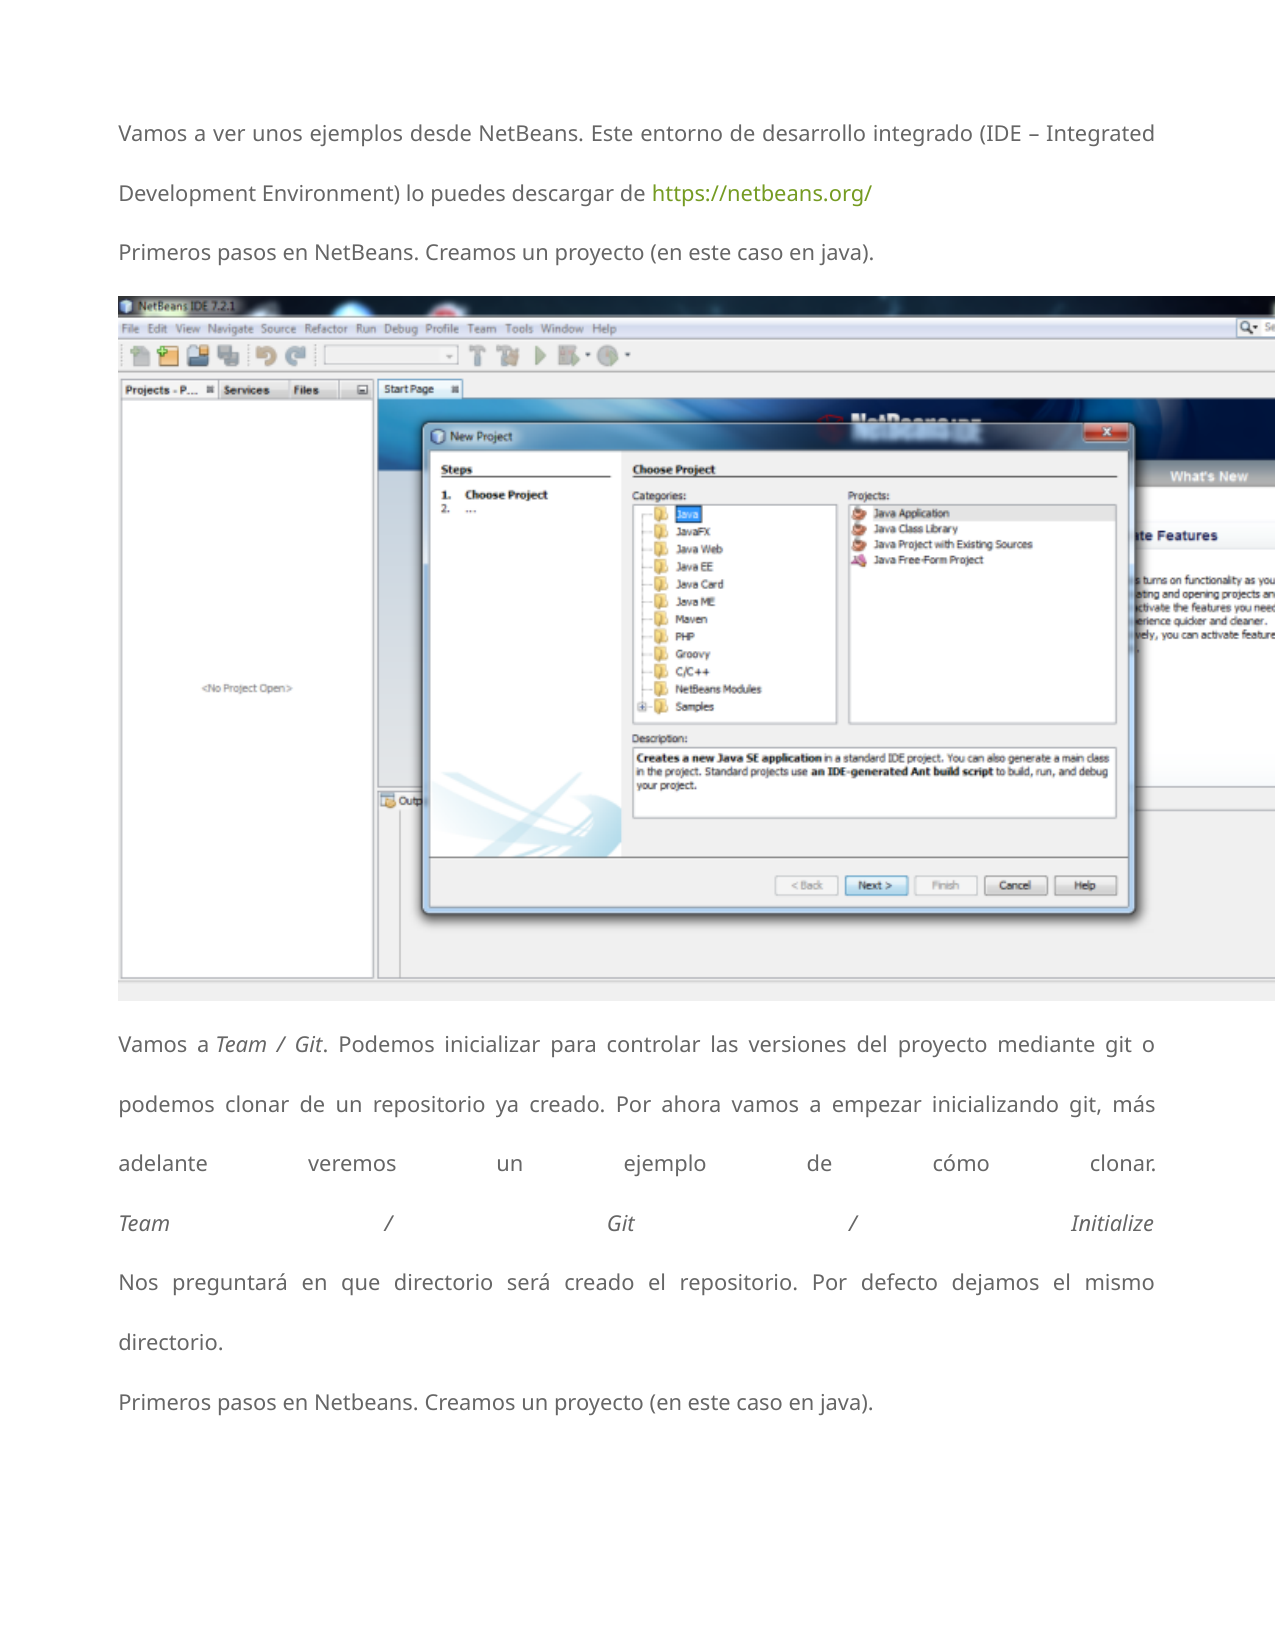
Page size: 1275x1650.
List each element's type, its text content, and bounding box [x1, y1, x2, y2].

text Vamos a Team / Git. Podemos inicializar para controlar las versiones del proyecto mediante git o podemos clonar de un repositorio ya creado. Por ahora vamos a empezar inicializando git, más adelante veremos un ejemplo de cómo clonar. Team / Git / Initialize Nos preguntará en que directorio será creado el repositorio. Por defecto dejamos el mismo directorio. [118, 1029, 1157, 1357]
picture [118, 296, 1275, 1001]
text Primeros pasos en NetBeans. Creamos un proyecto (en este caso en java). [118, 237, 1157, 267]
text Vamos a ver unos ejemplos desde NetBeans. Este entorno de desarrollo integrado (IDE – Integrated Development Environment) lo puedes descargar de https://netbeans.org/ [118, 118, 1157, 207]
text Primeros pasos en Netbeans. Creamos un proyecto (en este caso en java). [118, 1387, 1157, 1416]
